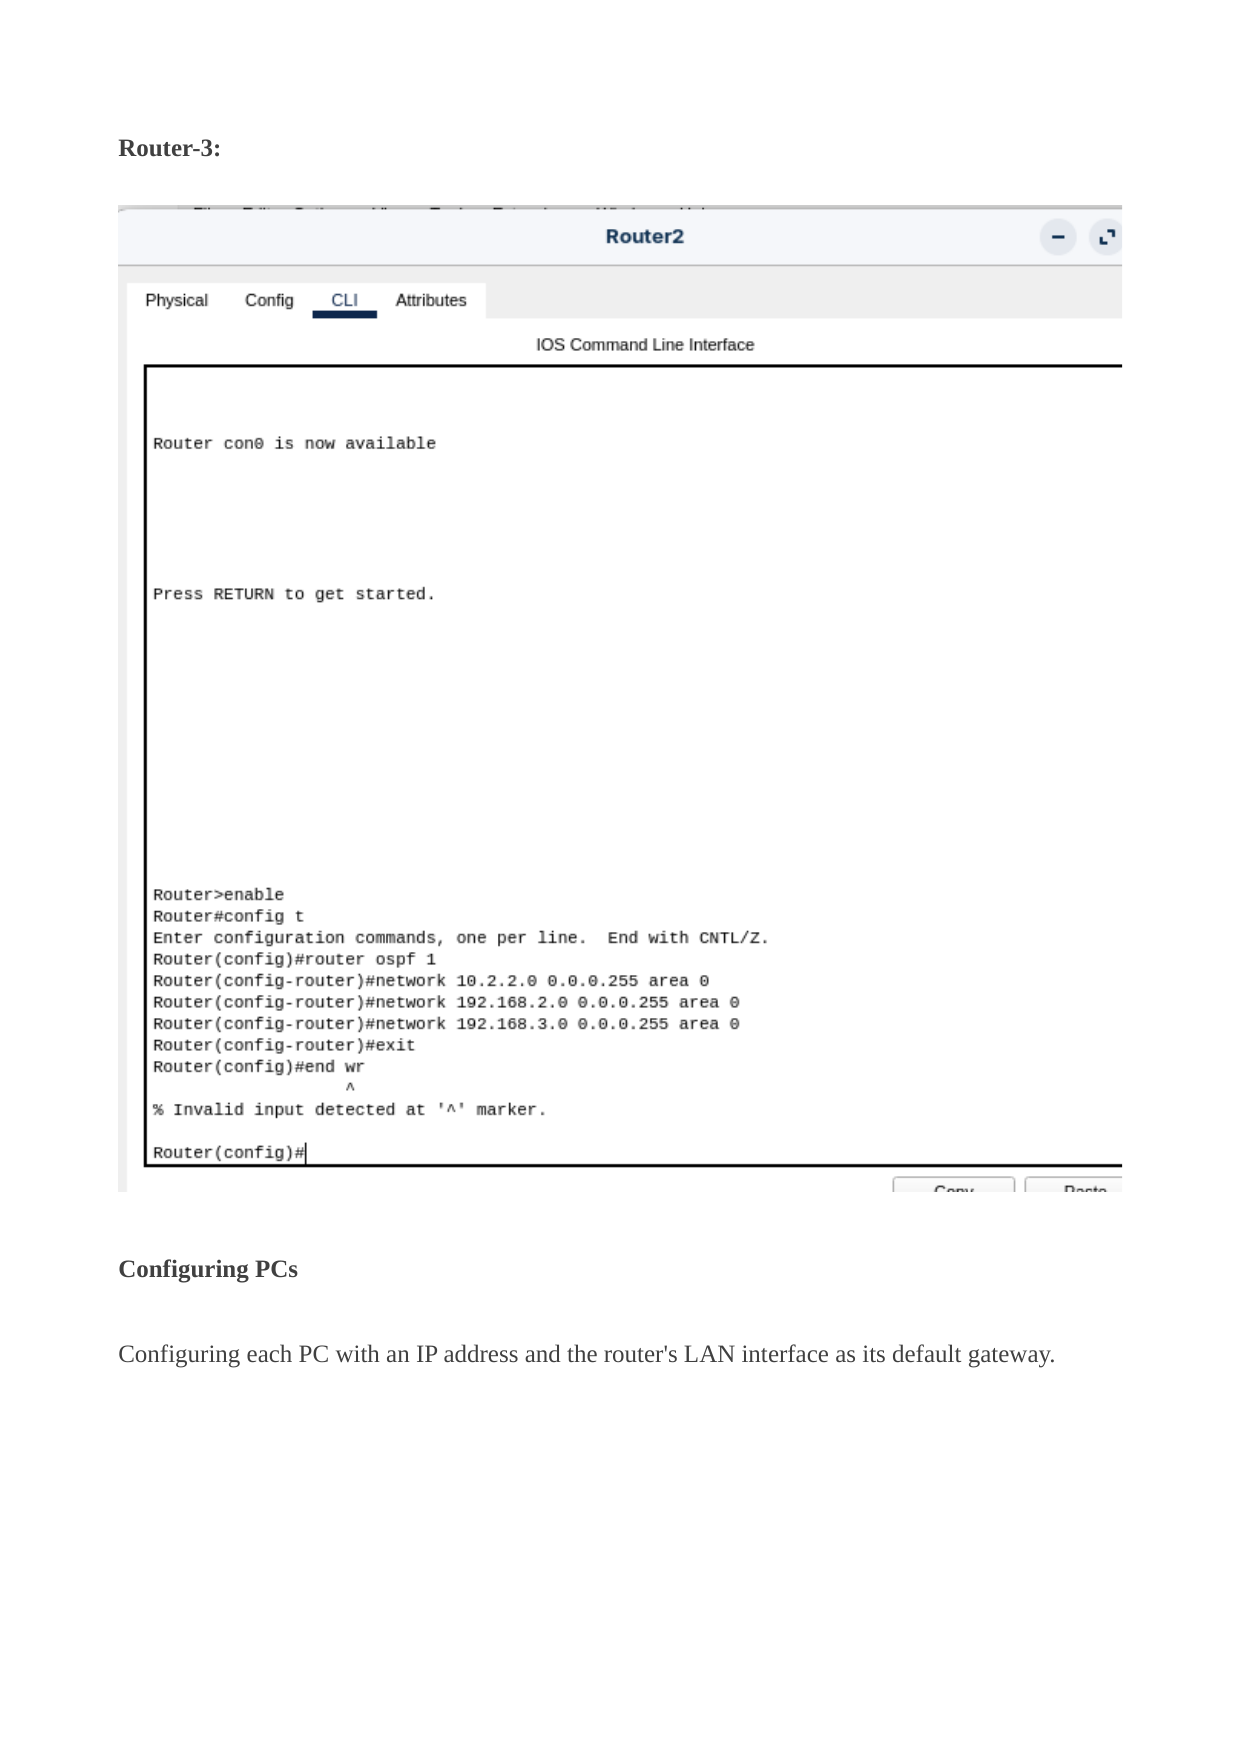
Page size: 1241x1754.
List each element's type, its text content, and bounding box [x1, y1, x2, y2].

text Router-3: [118, 118, 1122, 205]
subtitle Configuring PCs [118, 1239, 1122, 1283]
text Configuring each PC with an IP address and the router's LAN interface as its default gateway. [118, 1324, 1122, 1368]
picture [118, 205, 1123, 1192]
